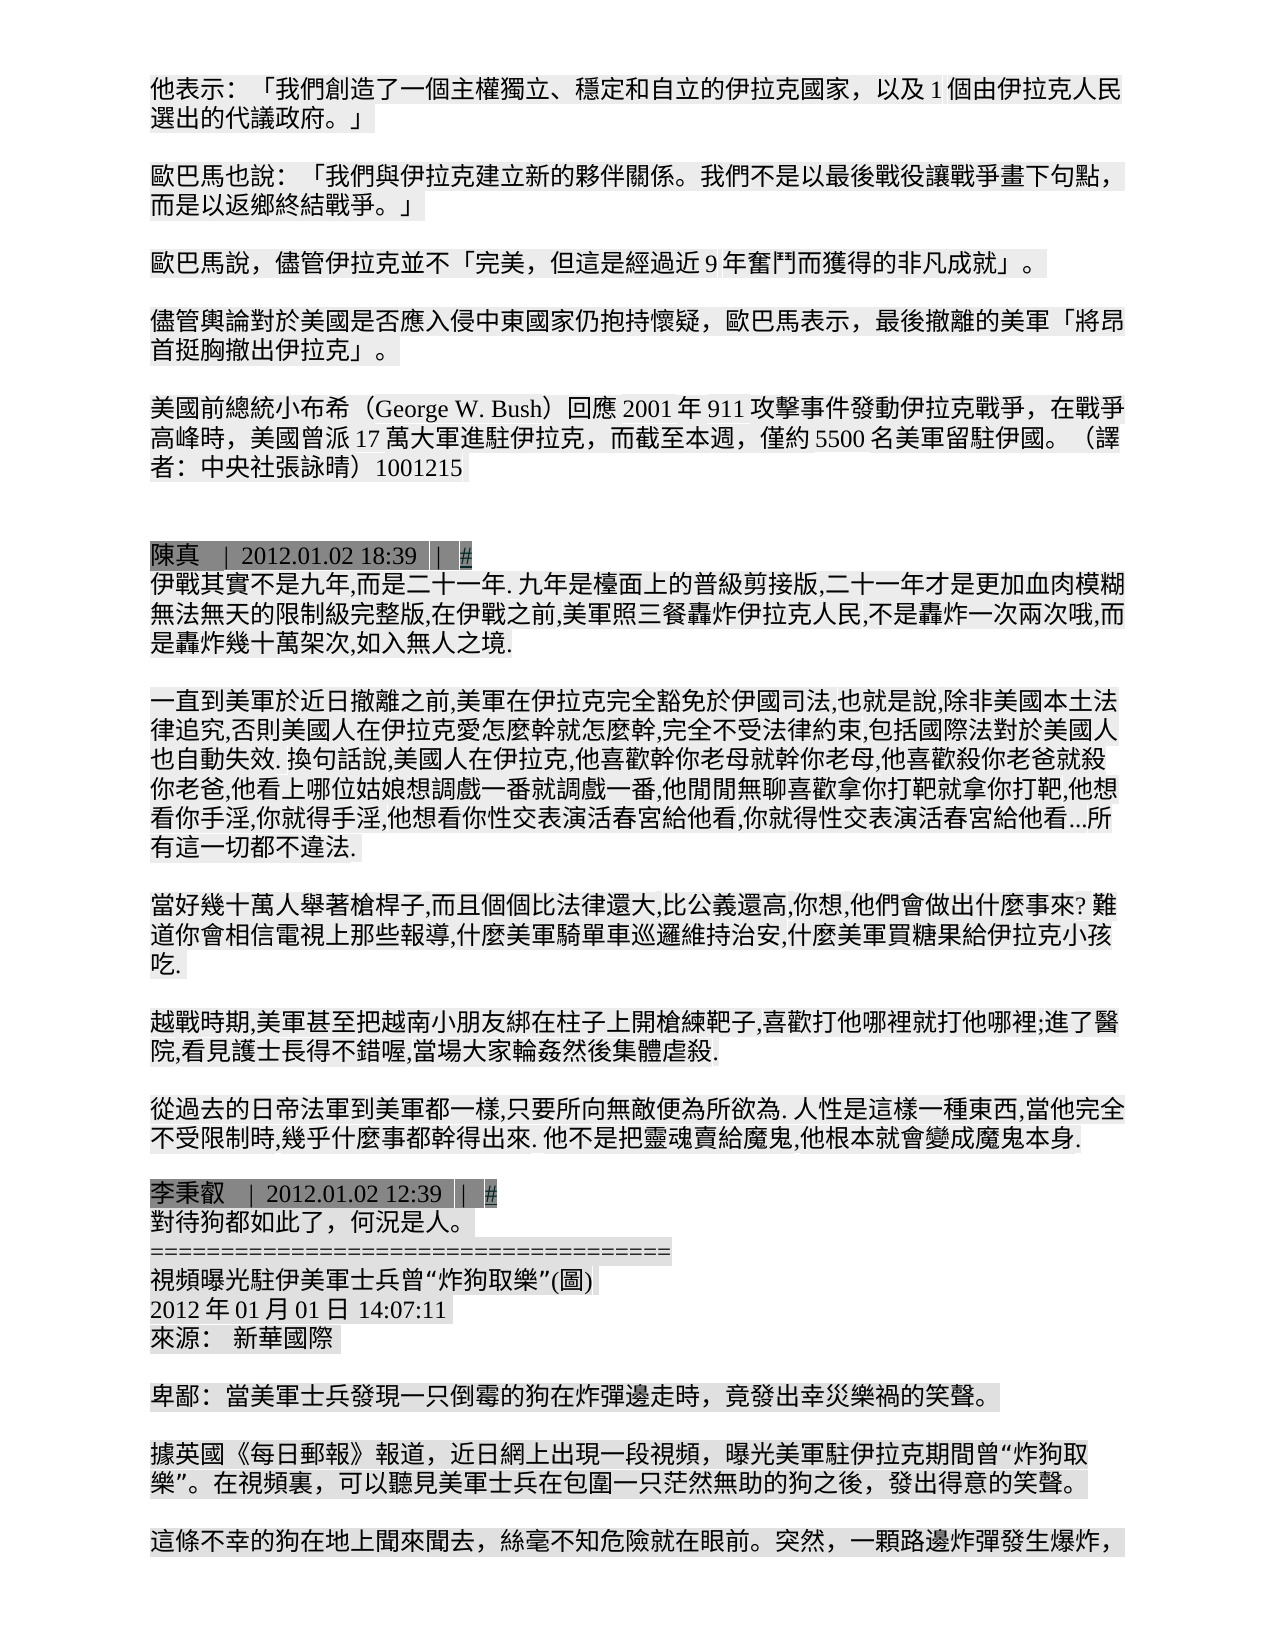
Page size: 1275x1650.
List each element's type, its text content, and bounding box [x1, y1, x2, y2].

text 李秉叡 | 2012.01.02 12:39 | # [150, 1179, 1125, 1208]
text 底下這個 "非凡成就" 還沒結束,估計美國人應該會用其它方式繼續在伊拉克發光發熱才對. 這世上太多難以想像的事,我有時免不了都會懷疑自己是不是在做夢. 為什麼人類竟然會只為了一些其實自己永遠也花不完的所謂暴利或絲毫微不足道的所謂權力,用極其慘忍的方式大量屠殺同類. 我也同樣常常想不明白,為什麼愚蠢至極的可笑謊言卻往往比清清楚楚的是非善惡道理更能擄獲人心;就好像我也一直想不通,為什麼那些爛到爆根本不能說是音樂的流行歌卻反而大行其道使人如癡如醉,至於那些連看個一分鐘都會讓人無法忍受的超低俗大爛片卻反而讓人哭讓人笑甚至大賣其座. 或許可以這麼說: 與其怪騙子怪政客,不如應該怪說為什麼會有那麼多蠢蛋? 與其怪毫無半點才華的庸才大行其道,不如怪說為什麼人們的鑑賞能力低劣若此而令人難以想像. 過去國民黨無惡不作的年代,人們見你反對它,便會罵你說國民黨哪裏不好,為什麼你要反對它? 那個我不敢指明的垃圾黨,你嫌它髒,別人就會說這是個充滿愛與希望的民主插插黨啊,為什麼你說它齷齪沒出息? 一首爛歌,難聽到會嚇死人,而你卻說這麼好聽的天籟之音為什麼你說它是噪音呢? 你怎麼那麼偏激呢? 一部光看幾個鏡頭就會雞皮疙瘩掉滿地的惡心大爛片,而你卻說好感動啊好偉大好美的藝術啊... 這時候,我還能說什麼呢? 一塊大便弄到你面前,你痛苦掩鼻,旁人卻說哇~好香啊,為什麼你嫌它臭呢? 為什麼? 這麼明明白白的事,如果你都還是無法體會,那我還能說什麼呢? 陳真 ======== 伊戰告終 歐巴馬：非凡成就 中央社 – 2011年12月15日 下午1:51（中央社北卡羅來納州布拉格堡14日綜合外電報導） 美國總統歐巴馬今天歡迎由伊拉克撤離的美軍返國，象徵性終結長達近9年的伊拉克戰爭。這場戰爭使美國軍事緊繃，也撼動其國際地位。 歐巴馬推崇美國於伊拉克的「戰鬥和捐軀、流血與建設」，並將他曾稱為「愚蠢」的戰爭，讚頌為「非凡成就」。 歐巴馬在北卡羅來納州機棚高喊「歡迎回家，歡迎回家」，並在歡呼聲中，迎接戴著紅色貝雷帽的第82空降師（82nd Airborne Division）。第82空降師為本月撤離伊拉克的部分部隊。 尋求將連綿衝突寫入歷史脈絡，歐巴馬表示：「我們知道這天終將到來。我們一直清楚這個時間點會出現。但終結這個歷時多年的戰爭仍有一些深刻的意義。」 2003年3月美軍展開「震懾行動」轟炸巴格達，為伊拉克戰爭揭開序幕。歐巴馬將負責任的解決伊拉克戰爭作為自己的核心政治承諾，並表示：「結束戰爭比發動戰爭更困難。」 歐巴馬說：「不可否認的，美軍在伊拉克從事的每一件事－戰鬥和捐軀、流血和建設、訓練與合作－都締造此刻的成功。」 他表示：「我們創造了一個主權獨立、穩定和自立的伊拉克國家，以及1個由伊拉克人民選出的代議政府。」 歐巴馬也說：「我們與伊拉克建立新的夥伴關係。我們不是以最後戰役讓戰爭畫下句點，而是以返鄉終結戰爭。」 歐巴馬說，儘管伊拉克並不「完美，但這是經過近9年奮鬥而獲得的非凡成就」。 儘管輿論對於美國是否應入侵中東國家仍抱持懷疑，歐巴馬表示，最後撤離的美軍「將昂首挺胸撤出伊拉克」。 美國前總統小布希（George W. Bush）回應2001年911攻擊事件發動伊拉克戰爭，在戰爭高峰時，美國曾派17萬大軍進駐伊拉克，而截至本週，僅約5500名美軍留駐伊國。（譯者：中央社張詠晴）1001215 [150, 75, 1125, 482]
text 對待狗都如此了，何況是人。 ===================================== 視頻曝光駐伊美軍士兵曾“炸狗取樂”(圖) 2012年01月01日 14:07:11 來源： 新華國際 卑鄙：當美軍士兵發現一只倒霉的狗在炸彈邊走時，竟發出幸災樂禍的笑聲。 據英國《每日郵報》報道，近日網上出現一段視頻，曝光美軍駐伊拉克期間曾“炸狗取樂”。在視頻裏，可以聽見美軍士兵在包圍一只茫然無助的狗之後，發出得意的笑聲。 這條不幸的狗在地上聞來聞去，絲毫不知危險就在眼前。突然，一顆路邊炸彈發生爆炸， [150, 1208, 1125, 1557]
text 伊戰其實不是九年,而是二十一年. 九年是檯面上的普級剪接版,二十一年才是更加血肉模糊無法無天的限制級完整版,在伊戰之前,美軍照三餐轟炸伊拉克人民,不是轟炸一次兩次哦,而是轟炸幾十萬架次,如入無人之境. 一直到美軍於近日撤離之前,美軍在伊拉克完全豁免於伊國司法,也就是說,除非美國本土法律追究,否則美國人在伊拉克愛怎麼幹就怎麼幹,完全不受法律約束,包括國際法對於美國人也自動失效. 換句話說,美國人在伊拉克,他喜歡幹你老母就幹你老母,他喜歡殺你老爸就殺你老爸,他看上哪位姑娘想調戲一番就調戲一番,他閒閒無聊喜歡拿你打靶就拿你打靶,他想看你手淫,你就得手淫,他想看你性交表演活春宮給他看,你就得性交表演活春宮給他看...所有這一切都不違法. 當好幾十萬人舉著槍桿子,而且個個比法律還大,比公義還高,你想,他們會做出什麼事來? 難道你會相信電視上那些報導,什麼美軍騎單車巡邏維持治安,什麼美軍買糖果給伊拉克小孩吃. 越戰時期,美軍甚至把越南小朋友綁在柱子上開槍練靶子,喜歡打他哪裡就打他哪裡;進了醫院,看見護士長得不錯喔,當場大家輪姦然後集體虐殺. 從過去的日帝法軍到美軍都一樣,只要所向無敵便為所欲為. 人性是這樣一種東西,當他完全不受限制時,幾乎什麼事都幹得出來. 他不是把靈魂賣給魔鬼,他根本就會變成魔鬼本身. [150, 571, 1125, 1154]
text 陳真 | 2012.01.02 18:39 | # [150, 541, 1125, 571]
